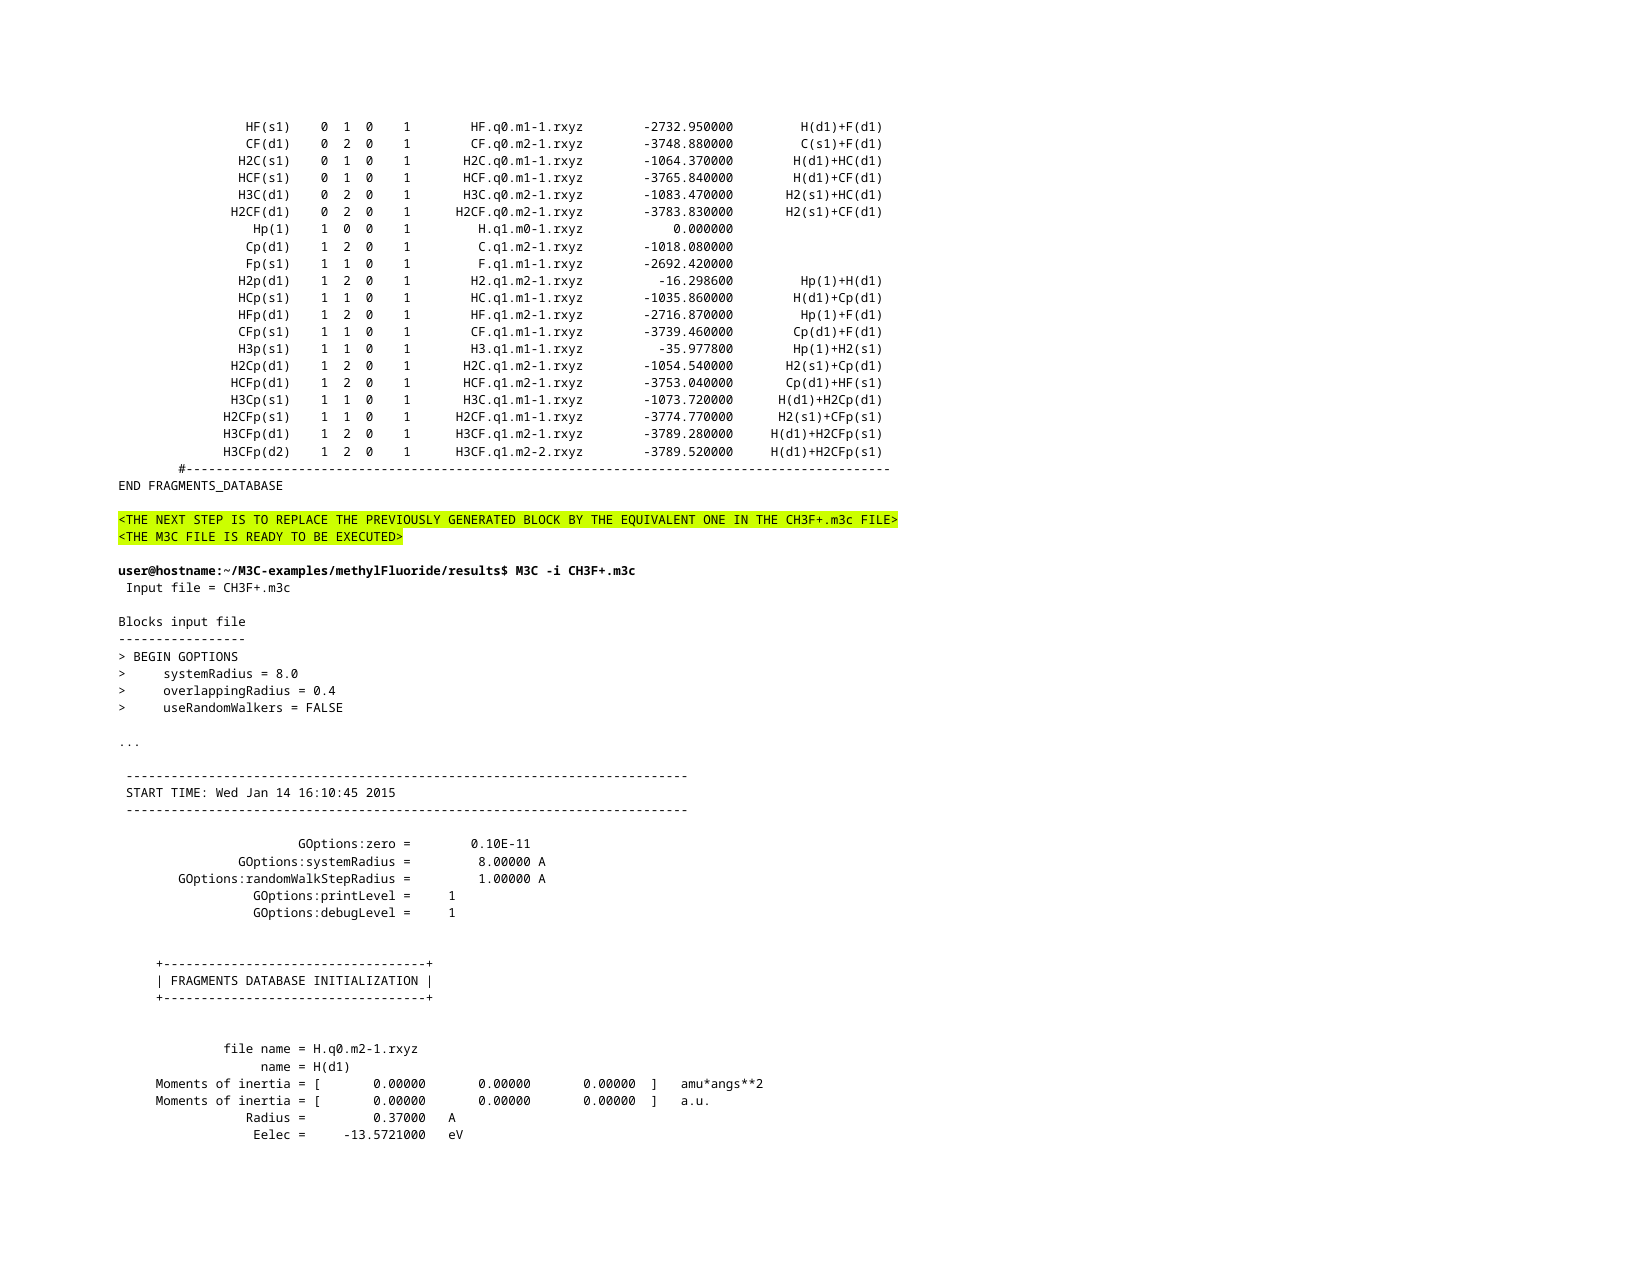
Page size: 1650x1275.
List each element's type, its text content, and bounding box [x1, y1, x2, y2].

text user@hostname:~/M3C-examples/methylFluoride/results$ M3C -i CH3F+.m3c [118, 562, 1532, 579]
text START TIME: Wed Jan 14 16:10:45 2015 [118, 784, 1532, 801]
text > useRandomWalkers = FALSE [118, 699, 1532, 716]
text H2CF(d1) 0 2 0 1 H2CF.q0.m2-1.rxyz -3783.830000 H2(s1)+CF(d1) [118, 203, 1532, 221]
text HCF(s1) 0 1 0 1 HCF.q0.m1-1.rxyz -3765.840000 H(d1)+CF(d1) [118, 169, 1532, 186]
text Hp(1) 1 0 0 1 H.q1.m0-1.rxyz 0.000000 [118, 221, 1532, 238]
text H3CFp(d1) 1 2 0 1 H3CF.q1.m2-1.rxyz -3789.280000 H(d1)+H2CFp(s1) [118, 426, 1532, 443]
text ----------------- [118, 631, 1532, 648]
text +-----------------------------------+ [118, 989, 1532, 1006]
text H3p(s1) 1 1 0 1 H3.q1.m1-1.rxyz -35.977800 Hp(1)+H2(s1) [118, 340, 1532, 357]
text file name = H.q0.m2-1.rxyz [118, 1041, 1532, 1058]
text ... [118, 733, 1532, 750]
text GOptions:randomWalkStepRadius = 1.00000 A [118, 870, 1532, 887]
text Radius = 0.37000 A [118, 1109, 1532, 1126]
text GOptions:printLevel = 1 [118, 887, 1532, 904]
text +-----------------------------------+ [118, 955, 1532, 972]
text Moments of inertia = [ 0.00000 0.00000 0.00000 ] amu*angs**2 [118, 1075, 1532, 1092]
text CF(d1) 0 2 0 1 CF.q0.m2-1.rxyz -3748.880000 C(s1)+F(d1) [118, 135, 1532, 152]
text HF(s1) 0 1 0 1 HF.q0.m1-1.rxyz -2732.950000 H(d1)+F(d1) [118, 118, 1532, 135]
text Cp(d1) 1 2 0 1 C.q1.m2-1.rxyz -1018.080000 [118, 238, 1532, 255]
text > BEGIN GOPTIONS [118, 648, 1532, 665]
text | FRAGMENTS DATABASE INITIALIZATION | [118, 972, 1532, 989]
text H2C(s1) 0 1 0 1 H2C.q0.m1-1.rxyz -1064.370000 H(d1)+HC(d1) [118, 152, 1532, 169]
text name = H(d1) [118, 1058, 1532, 1075]
text <THE M3C FILE IS READY TO BE EXECUTED> [118, 528, 1532, 545]
text H2p(d1) 1 2 0 1 H2.q1.m2-1.rxyz -16.298600 Hp(1)+H(d1) [118, 272, 1532, 289]
text H3C(d1) 0 2 0 1 H3C.q0.m2-1.rxyz -1083.470000 H2(s1)+HC(d1) [118, 186, 1532, 203]
text GOptions:zero = 0.10E-11 [118, 836, 1532, 853]
text H2CFp(s1) 1 1 0 1 H2CF.q1.m1-1.rxyz -3774.770000 H2(s1)+CFp(s1) [118, 408, 1532, 426]
text GOptions:debugLevel = 1 [118, 904, 1532, 921]
text > overlappingRadius = 0.4 [118, 682, 1532, 699]
text > systemRadius = 8.0 [118, 665, 1532, 682]
text Eelec = -13.5721000 eV [118, 1126, 1532, 1143]
text #---------------------------------------------------------------------------------------------- [118, 460, 1532, 477]
text GOptions:systemRadius = 8.00000 A [118, 853, 1532, 870]
text Fp(s1) 1 1 0 1 F.q1.m1-1.rxyz -2692.420000 [118, 255, 1532, 272]
text H3Cp(s1) 1 1 0 1 H3C.q1.m1-1.rxyz -1073.720000 H(d1)+H2Cp(d1) [118, 391, 1532, 408]
text <THE NEXT STEP IS TO REPLACE THE PREVIOUSLY GENERATED BLOCK BY THE EQUIVALENT ONE IN THE CH3F+.m3c FILE> [118, 511, 1532, 528]
text HCp(s1) 1 1 0 1 HC.q1.m1-1.rxyz -1035.860000 H(d1)+Cp(d1) [118, 289, 1532, 306]
text H2Cp(d1) 1 2 0 1 H2C.q1.m2-1.rxyz -1054.540000 H2(s1)+Cp(d1) [118, 357, 1532, 374]
text HCFp(d1) 1 2 0 1 HCF.q1.m2-1.rxyz -3753.040000 Cp(d1)+HF(s1) [118, 374, 1532, 391]
text END FRAGMENTS_DATABASE [118, 477, 1532, 494]
text Blocks input file [118, 613, 1532, 631]
text --------------------------------------------------------------------------- [118, 767, 1532, 784]
text --------------------------------------------------------------------------- [118, 801, 1532, 818]
text HFp(d1) 1 2 0 1 HF.q1.m2-1.rxyz -2716.870000 Hp(1)+F(d1) [118, 306, 1532, 323]
text H3CFp(d2) 1 2 0 1 H3CF.q1.m2-2.rxyz -3789.520000 H(d1)+H2CFp(s1) [118, 443, 1532, 460]
text Input file = CH3F+.m3c [118, 579, 1532, 596]
text CFp(s1) 1 1 0 1 CF.q1.m1-1.rxyz -3739.460000 Cp(d1)+F(d1) [118, 323, 1532, 340]
text Moments of inertia = [ 0.00000 0.00000 0.00000 ] a.u. [118, 1092, 1532, 1109]
